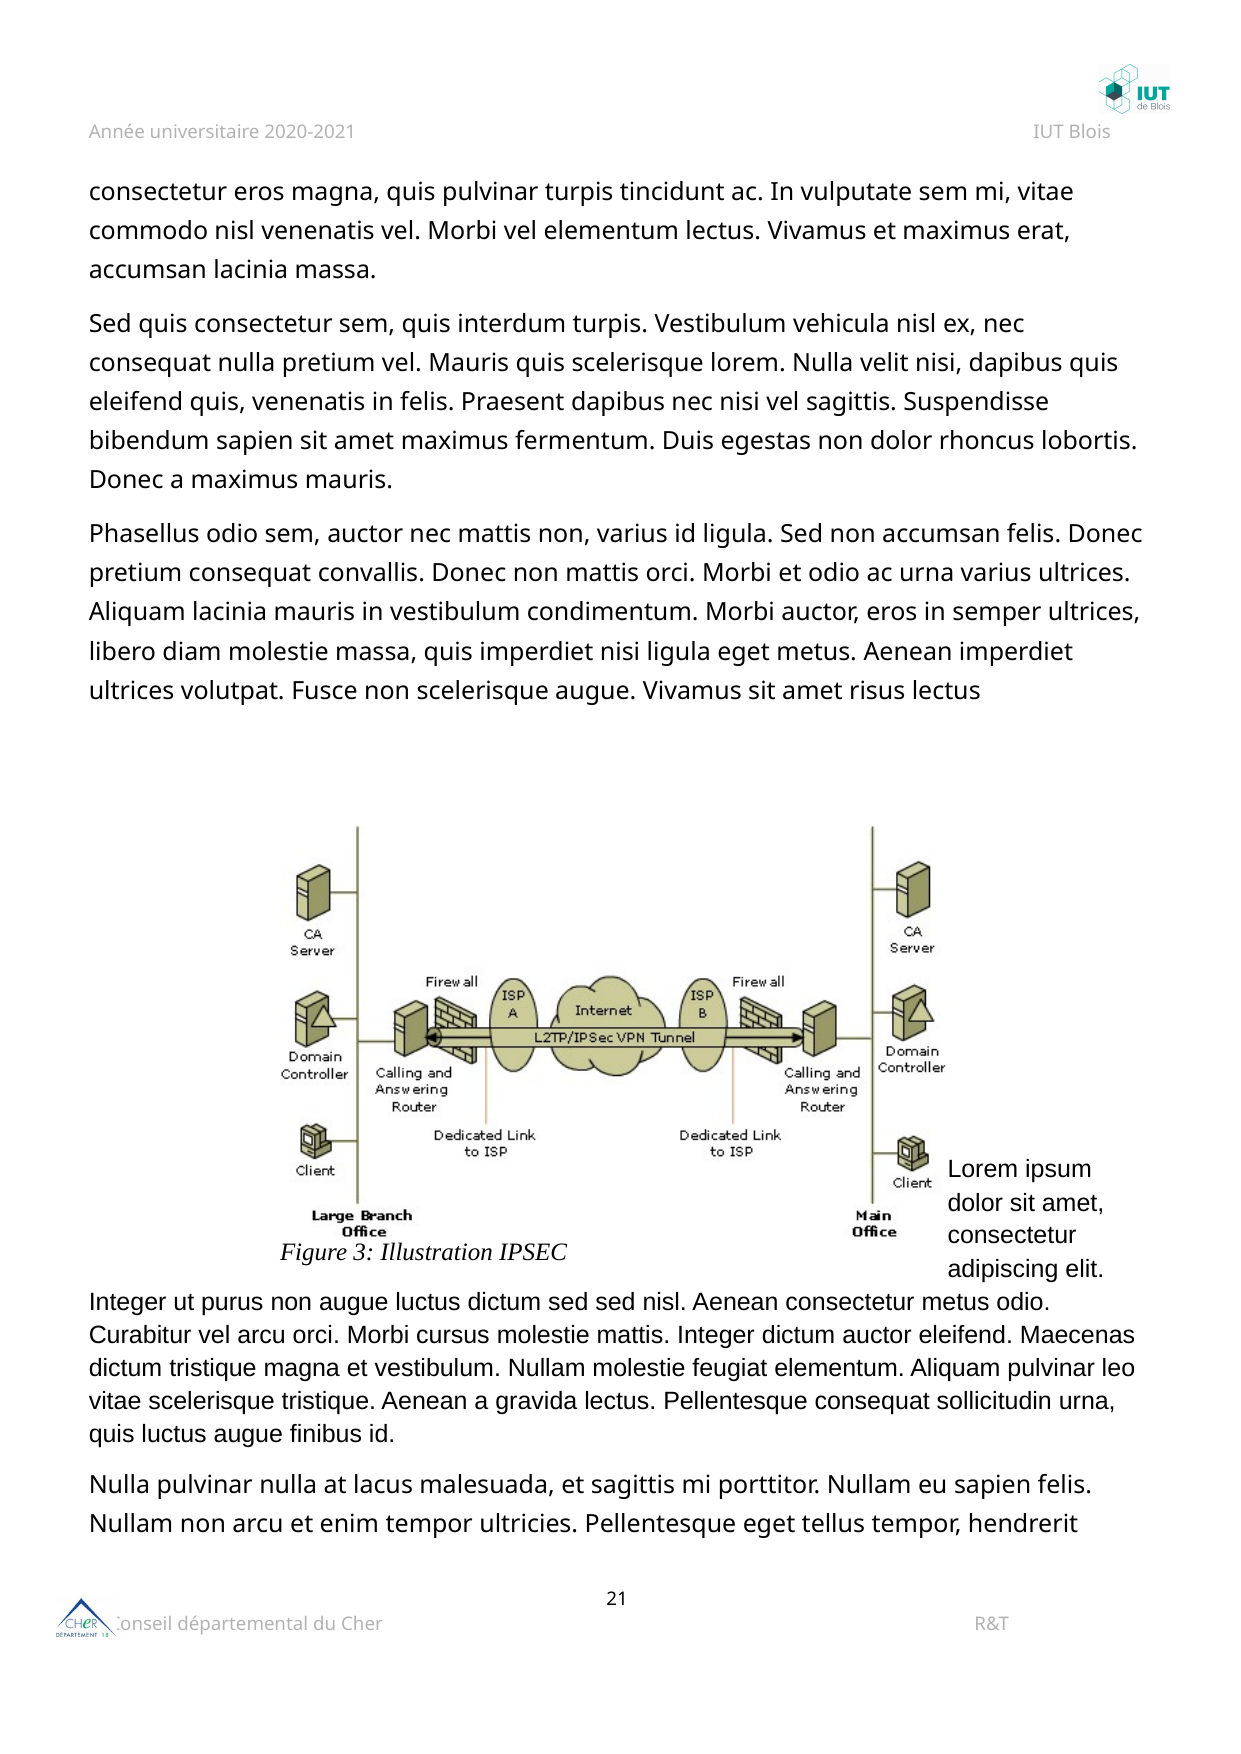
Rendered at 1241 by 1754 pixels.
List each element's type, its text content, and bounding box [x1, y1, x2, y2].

text Phasellus odio sem, auctor nec mattis non, varius id ligula. Sed non accumsan felis. Donec pretium consequat convallis. Donec non mattis orci. Morbi et odio ac urna varius ultrices. Aliquam lacinia mauris in vestibulum condimentum. Morbi auctor, eros in semper ultrices, libero diam molestie massa, quis imperdiet nisi ligula eget metus. Aenean imperdiet ultrices volutpat. Fusce non scelerisque augue. Vivamus sit amet risus lectus [88, 516, 1151, 706]
text Figure 3: Illustration IPSEC [280, 1238, 947, 1266]
picture [1098, 64, 1170, 114]
picture [56, 1598, 117, 1637]
text Sed quis consectetur sem, quis interdum turpis. Vestibulum vehicula nisl ex, nec consequat nulla pretium vel. Mauris quis scelerisque lorem. Nulla velit nisi, dapibus quis eleifend quis, venenatis in felis. Praesent dapibus nec nisi vel sagittis. Suspendisse bibendum sapien sit amet maximus fermentum. Duis egestas non dolor rhoncus lobortis. Donec a maximus mauris. [88, 305, 1151, 496]
text Lorem ipsum dolor sit amet, consectetur adipiscing elit. Integer ut purus non augue luctus dictum sed sed nisl. Aenean consectetur metus odio. Curabitur vel arcu orci. Morbi cursus molestie mattis. Integer dictum auctor eleifend. Maecenas dictum tristique magna et vestibulum. Nullam molestie feugiat elementum. Aliquam pulvinar leo vitae scelerisque tristique. Aenean a gravida lectus. Pellentesque consequat sollicitudin urna, quis luctus augue finibus id. [88, 1154, 1151, 1447]
text Nulla pulvinar nulla at lacus malesuada, et sagittis mi porttitor. Nullam eu sapien felis. Nullam non arcu et enim tempor ultricies. Pellentesque eget tellus tempor, hendrerit [88, 1466, 1151, 1539]
text consectetur eros magna, quis pulvinar turpis tincidunt ac. In vulputate sem mi, vitae commodo nisl venenatis vel. Morbi vel elementum lectus. Vivamus et maximus erat, accumsan lacinia massa. [88, 173, 1151, 286]
picture [279, 825, 948, 1238]
